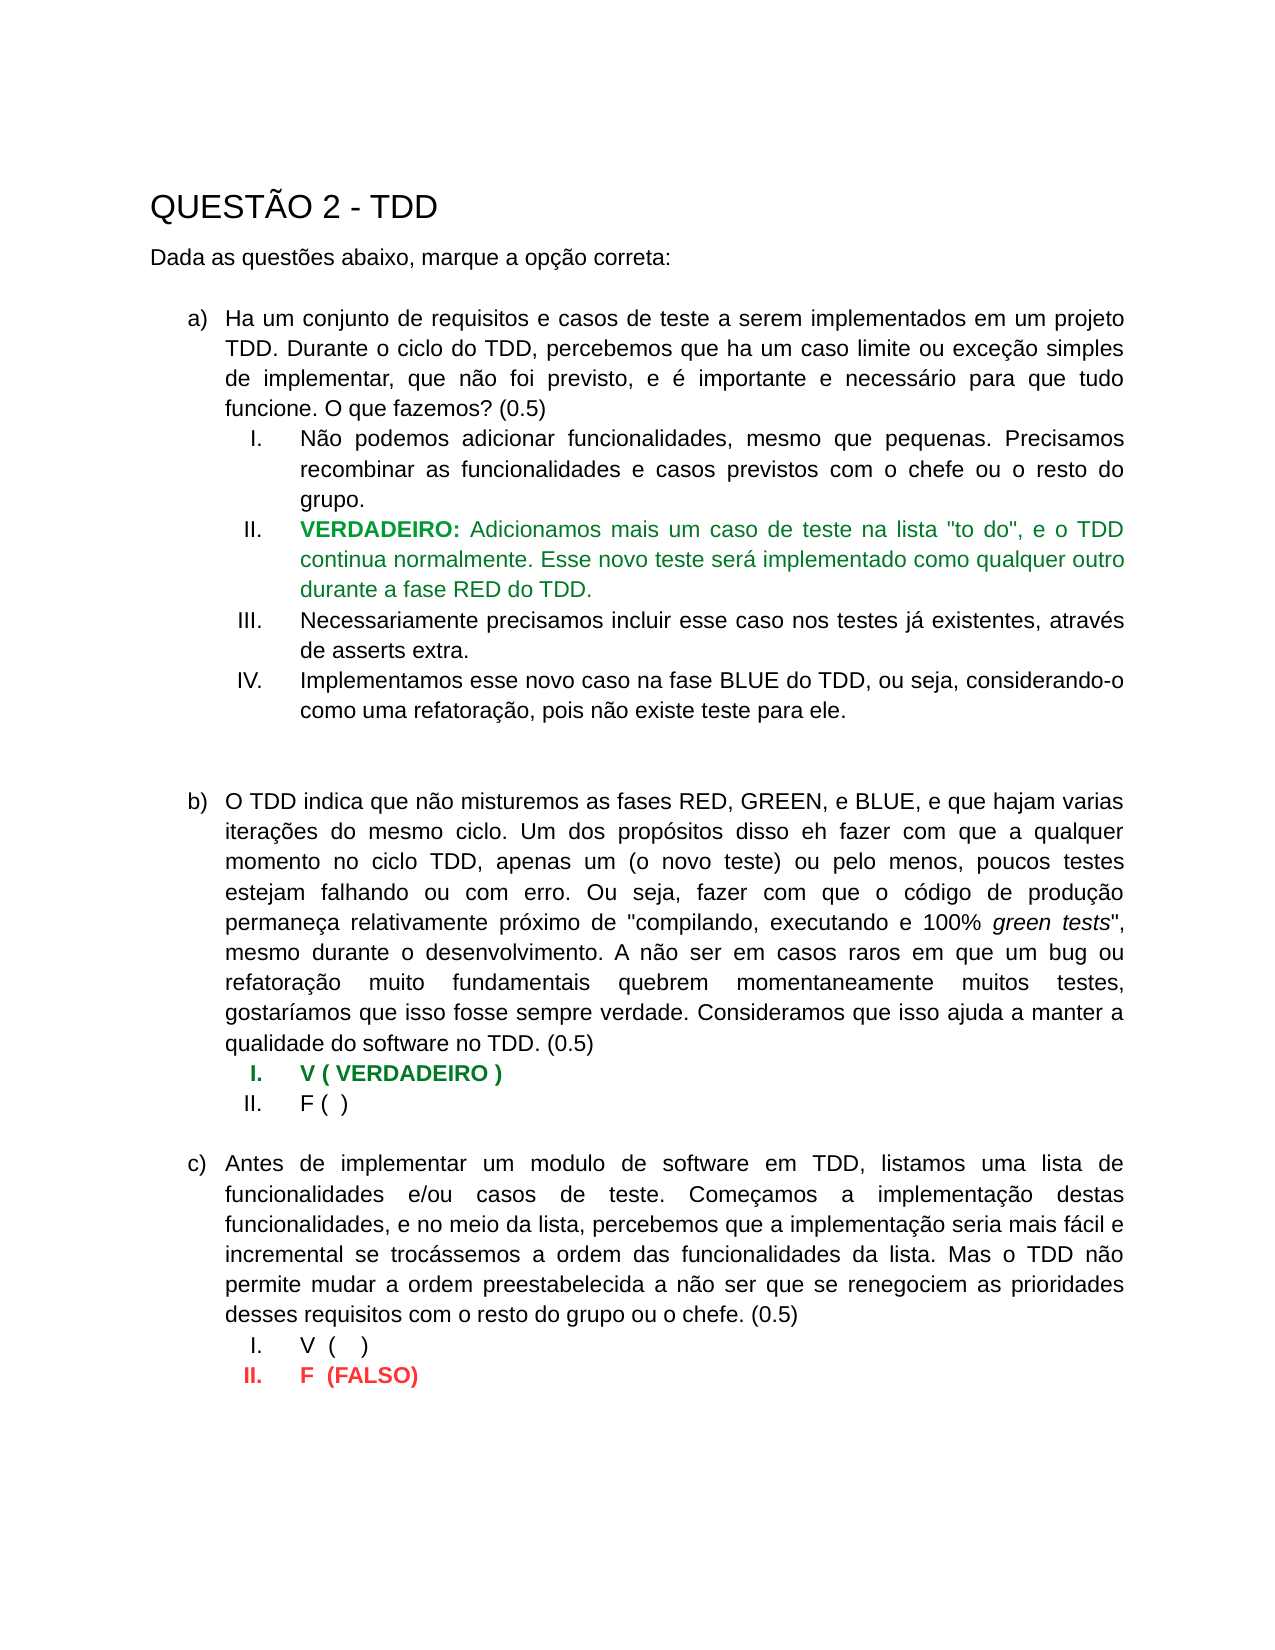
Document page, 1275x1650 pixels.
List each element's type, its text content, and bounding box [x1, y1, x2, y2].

text Dada as questões abaixo, marque a opção correta: [150, 244, 1125, 271]
list Ha um conjunto de requisitos e casos de teste a serem implementados em um projeto TDD. Durante o ciclo do TDD, percebemos que ha um caso limite ou exceção simples de implementar, que não foi previsto, e é importante e necessário para que tudo funcione. O que fazemos? (0.5) [187, 304, 1125, 422]
list Não podemos adicionar funcionalidades, mesmo que pequenas. Precisamos recombinar as funcionalidades e casos previstos com o chefe ou o resto do grupo. [262, 425, 1125, 512]
list F ( ) [262, 1090, 1125, 1116]
list V ( ) [262, 1332, 1125, 1358]
list F (FALSO) [262, 1362, 1125, 1388]
list Antes de implementar um modulo de software em TDD, listamos uma lista de funcionalidades e/ou casos de teste. Começamos a implementação destas funcionalidades, e no meio da lista, percebemos que a implementação seria mais fácil e incremental se trocássemos a ordem das funcionalidades da lista. Mas o TDD não permite mudar a ordem preestabelecida a não ser que se renegociem as prioridades desses requisitos com o resto do grupo ou o chefe. (0.5) [187, 1150, 1125, 1328]
subtitle QUESTÃO 2 - TDD [150, 187, 1125, 226]
list Implementamos esse novo caso na fase BLUE do TDD, ou seja, considerando-o como uma refatoração, pois não existe teste para ele. [262, 667, 1125, 724]
list VERDADEIRO: Adicionamos mais um caso de teste na lista "to do", e o TDD continua normalmente. Esse novo teste será implementado como qualquer outro durante a fase RED do TDD. [262, 516, 1125, 603]
list O TDD indica que não misturemos as fases RED, GREEN, e BLUE, e que hajam varias iterações do mesmo ciclo. Um dos propósitos disso eh fazer com que a qualquer momento no ciclo TDD, apenas um (o novo teste) ou pelo menos, poucos testes estejam falhando ou com erro. Ou seja, fazer com que o código de produção permaneça relativamente próximo de "compilando, executando e 100% green tests", mesmo durante o desenvolvimento. A não ser em casos raros em que um bug ou refatoração muito fundamentais quebrem momentaneamente muitos testes, gostaríamos que isso fosse sempre verdade. Consideramos que isso ajuda a manter a qualidade do software no TDD. (0.5) [187, 788, 1125, 1056]
list Necessariamente precisamos incluir esse caso nos testes já existentes, através de asserts extra. [262, 607, 1125, 663]
list V ( VERDADEIRO ) [262, 1060, 1125, 1086]
